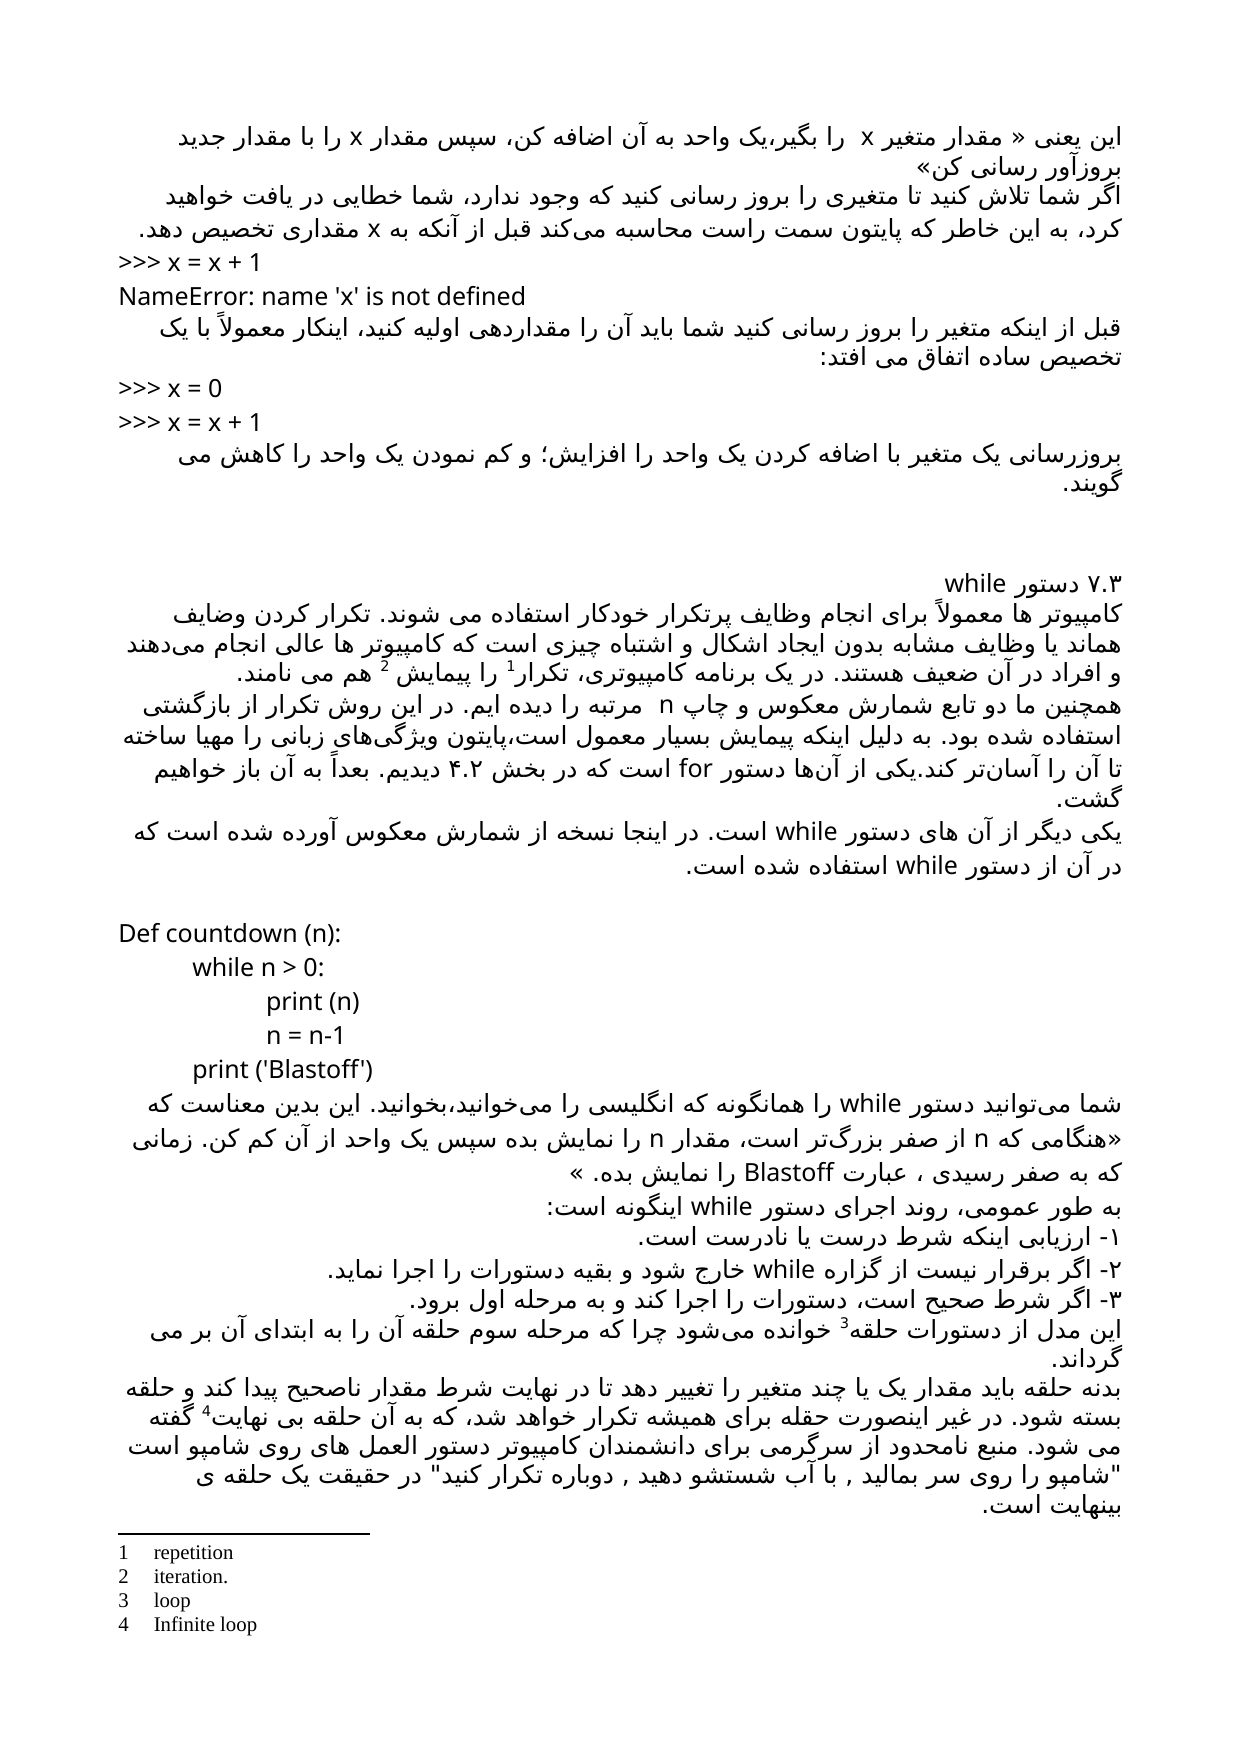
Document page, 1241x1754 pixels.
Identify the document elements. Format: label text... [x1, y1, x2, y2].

text >>> x = x + 1 [118, 244, 1122, 279]
text >>> x = 0 [118, 371, 1122, 405]
text این یعنی « مقدار متغیر x را بگیر،‌یک واحد به آن اضافه کن، سپس مقدار x را با مقدار جدید بروزآور رسانی کن‌» [118, 118, 1122, 181]
text ۷.۳ دستور while [118, 566, 1122, 600]
text iteration. [118, 1564, 1122, 1588]
text >>> x = x + 1 [118, 405, 1122, 439]
text کامپیوتر ها معمولاً برای انجام وظایف پرتکرار خودکار استفاده می شوند. تکرار کردن وضایف هماند یا وظایف مشابه بدون ایجاد اشکال و اشتباه چیزی است که کامپیوتر ها عالی انجام می‌دهند و افراد در آن ضعیف هستند. در یک برنامه کامپیوتری، تکرار را پیمایش هم می نامند. [118, 600, 1122, 687]
text اگر شما تلاش کنید تا متغیری را بروز رسانی کنید که وجود ندارد، شما خطایی در یافت خواهید کرد، به این خاطر که پایتون سمت راست محاسبه می‌کند قبل از آنکه به x مقداری تخصیص دهد. [118, 181, 1122, 244]
text شما می‌توانید دستور while را همانگونه که انگلیسی را می‌خوانید،‌بخوانید. این بدین معناست که «هنگامی که n از صفر بزرگ‌تر است، مقدار n را نمایش بده سپس یک واحد از آن کم کن. زمانی که به صفر رسیدی ، عبارت Blastoff را نمایش بده. » [118, 1086, 1122, 1188]
text Infinite loop [118, 1612, 1122, 1636]
text "شامپو را روی سر بمالید , با آب شستشو دهید , دوباره تکرار کنید" در حقیقت یک حلقه ی بینهایت است. [118, 1461, 1122, 1519]
text print (n) [118, 984, 1122, 1018]
text Def countdown (n): [118, 916, 1122, 950]
text این مدل از دستورات حلقه خوانده می‌شود چرا که مرحله سوم حلقه آن را به ابتدای آن بر می گرداند. [118, 1315, 1122, 1373]
text loop [118, 1588, 1122, 1612]
text بروزرسانی یک متغیر با اضافه کردن یک واحد را افزایش؛‌ و کم نمودن یک واحد را کاهش می گویند. [118, 439, 1122, 497]
text ۱- ارزیابی اینکه شرط درست یا نادرست است. [118, 1222, 1122, 1252]
text ۳- اگر شرط صحیح است،‌ دستورات را اجرا کند و به مرحله اول برود. [118, 1286, 1122, 1315]
text همچنین ما دو تابع شمارش معکوس و چاپ n مرتبه را دیده ایم. در این روش تکرار از بازگشتی استفاده شده بود. به دلیل اینکه پیمایش بسیار معمول است،‌پایتون ویژگی‌های زبانی را مهیا ساخته تا آن را آسان‌تر کند.یکی از آن‌ها دستور for است که در بخش ۴.۲ دیدیم. بعداً به آن باز خواهیم گشت. [118, 687, 1122, 814]
text ۲- اگر برقرار نیست از گزاره while خارج شود و بقیه دستورات را اجرا نماید. [118, 1252, 1122, 1286]
text while n > 0: [118, 950, 1122, 984]
text n = n-1 [118, 1018, 1122, 1052]
text print ('Blastoff') [118, 1052, 1122, 1086]
text repetition [118, 1539, 1122, 1564]
text NameError: name 'x' is not defined [118, 279, 1122, 313]
text قبل از اینکه متغیر را بروز رسانی کنید شما باید آن را مقداردهی اولیه کنید، اینکار معمولاً با یک تخصیص ساده اتفاق می افتد: [118, 313, 1122, 371]
text به طور عمومی، روند اجرای دستور while اینگونه است: [118, 1188, 1122, 1222]
text بدنه حلقه باید مقدار یک یا چند متغیر را تغییر دهد تا در نهایت شرط مقدار ناصحیح پیدا کند و حلقه بسته شود. در غیر اینصورت حقله برای همیشه تکرار خواهد شد، که به آن حلقه بی نهایت گفته می شود. منبع نامحدود از سرگرمی برای دانشمندان کامپیوتر دستور العمل های روی شامپو است [118, 1373, 1122, 1461]
text یکی دیگر از آن های دستور while است. در اینجا نسخه از شمارش معکوس آورده شده است که در آن از دستور while استفاده شده است. [118, 814, 1122, 882]
